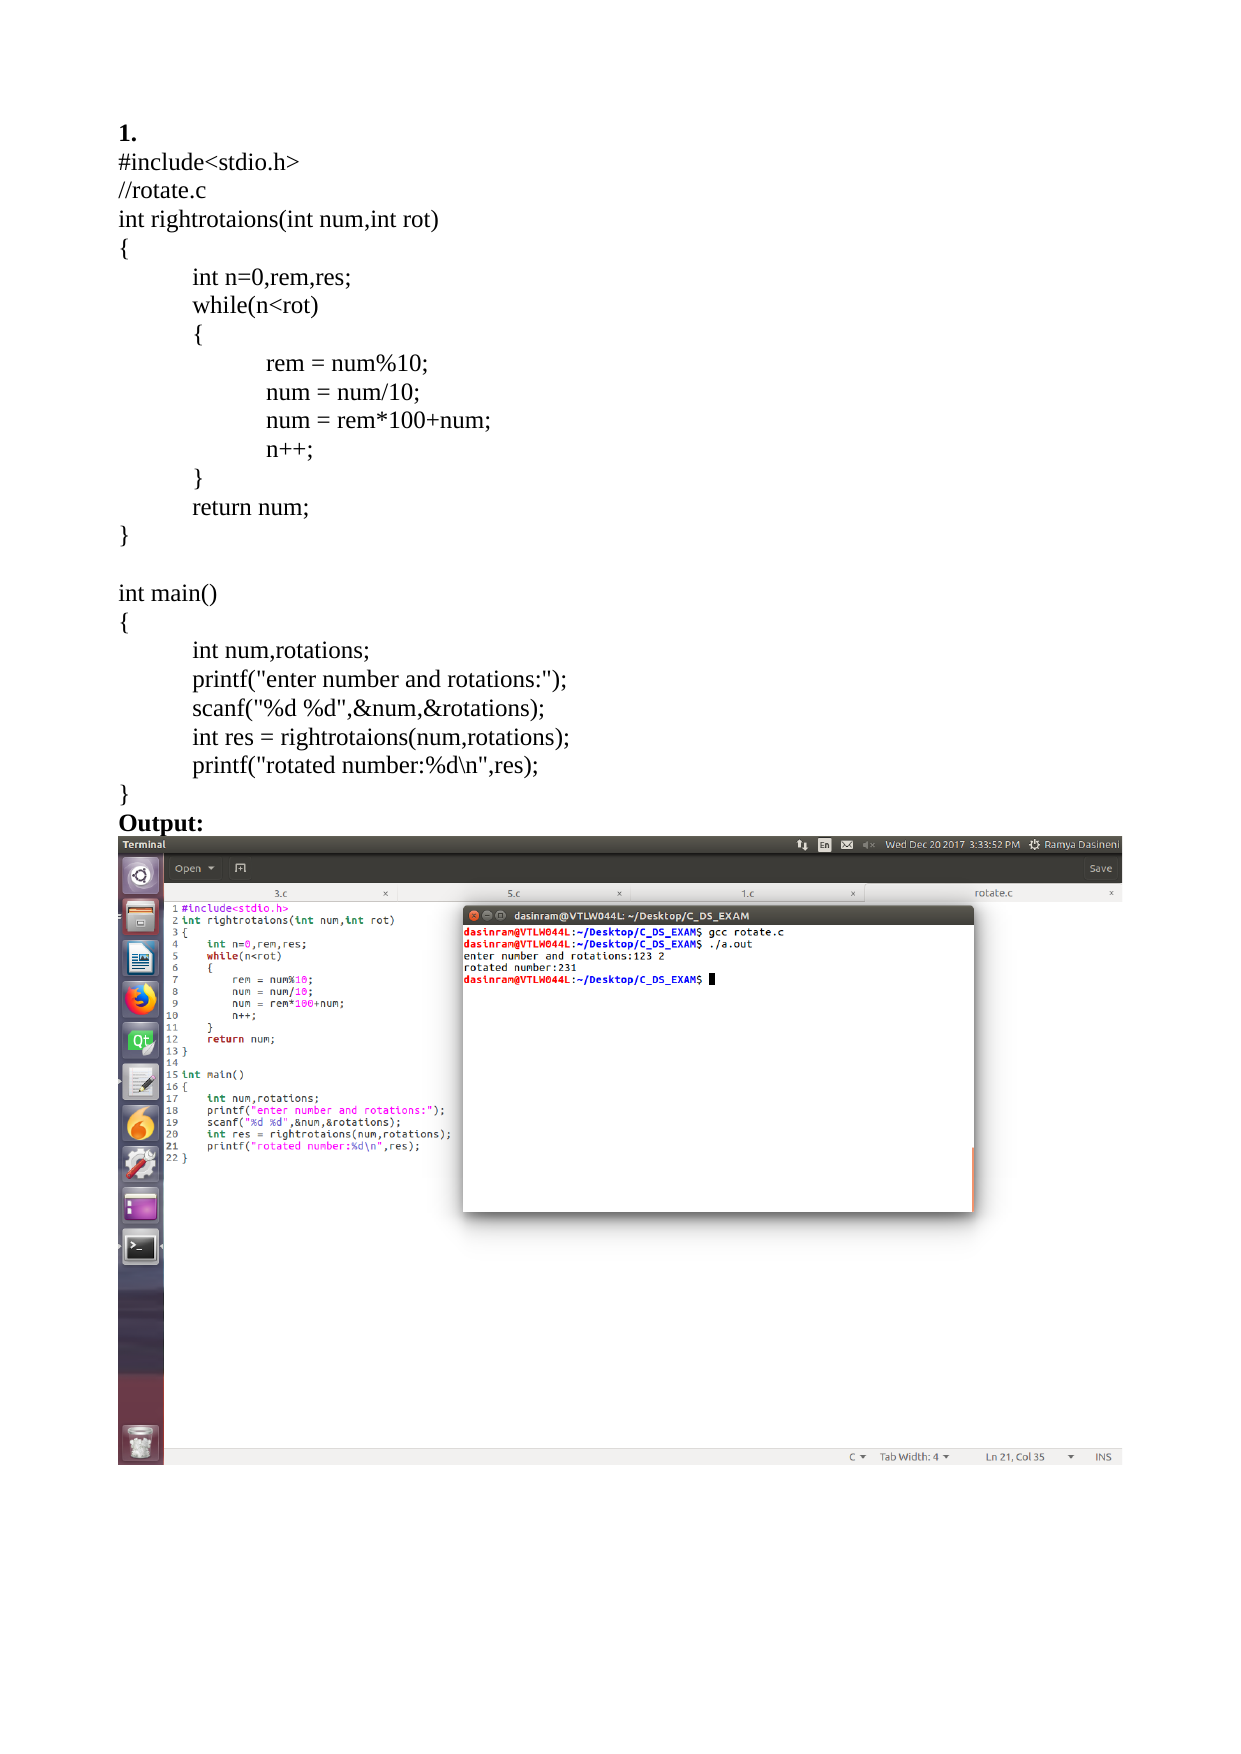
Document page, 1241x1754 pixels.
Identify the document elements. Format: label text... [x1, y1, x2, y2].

text num = num/10; [118, 377, 1122, 406]
text } [118, 779, 1122, 808]
text printf("enter number and rotations:"); [118, 664, 1122, 693]
text int res = rightrotaions(num,rotations); [118, 722, 1122, 751]
text scanf("%d %d",&num,&rotations); [118, 693, 1122, 722]
text int num,rotations; [118, 636, 1122, 664]
text //rotate.c [118, 176, 1122, 204]
text n++; [118, 434, 1122, 463]
text } [118, 521, 1122, 549]
text rem = num%10; [118, 348, 1122, 377]
text int rightrotaions(int num,int rot) [118, 204, 1122, 233]
text { [118, 233, 1122, 262]
text printf("rotated number:%d\n",res); [118, 751, 1122, 779]
picture [118, 836, 1123, 1465]
text int main() [118, 578, 1122, 607]
text { [118, 319, 1122, 348]
text while(n<rot) [118, 291, 1122, 319]
text Output: [118, 808, 1122, 836]
text #include<stdio.h> [118, 147, 1122, 176]
text num = rem*100+num; [118, 406, 1122, 434]
text } [118, 463, 1122, 492]
text { [118, 607, 1122, 636]
text return num; [118, 492, 1122, 521]
text int n=0,rem,res; [118, 262, 1122, 291]
text 1. [118, 118, 1122, 147]
